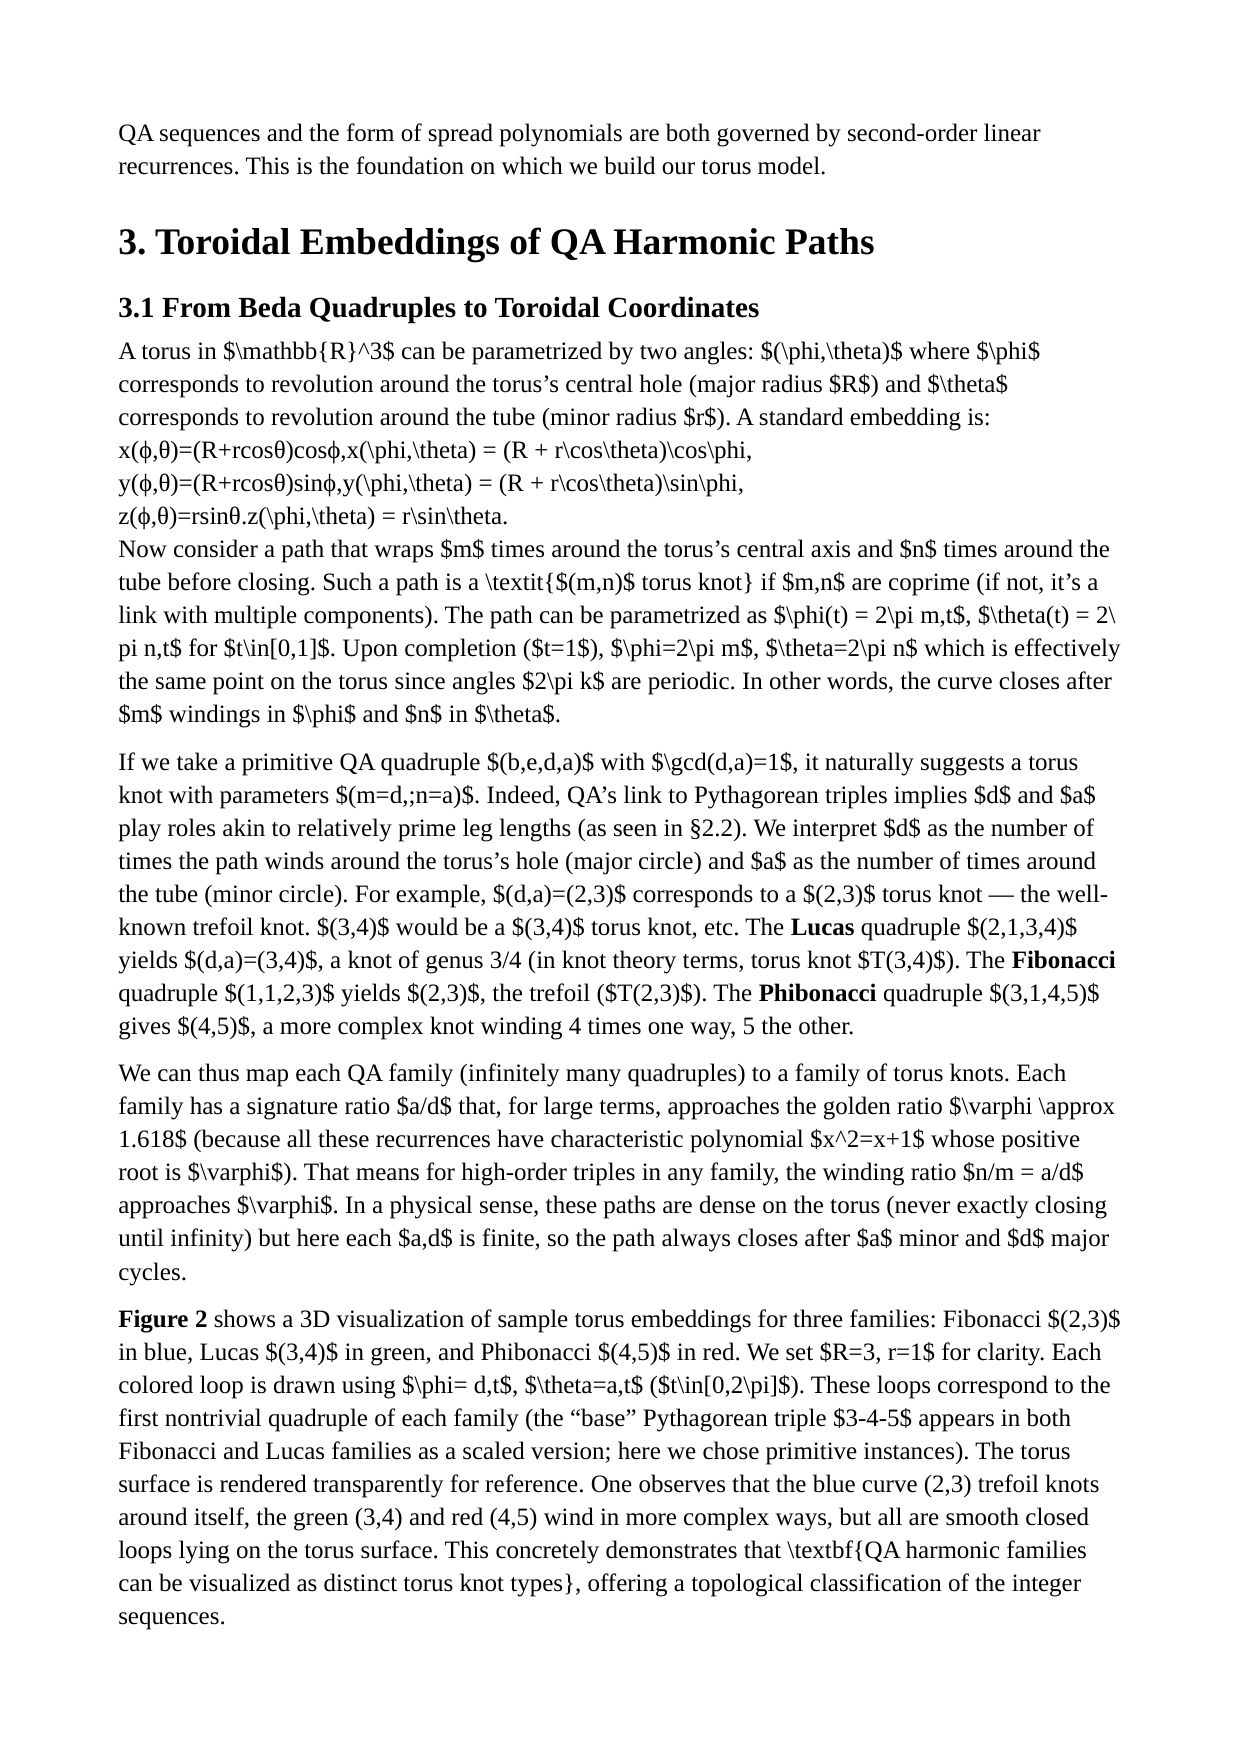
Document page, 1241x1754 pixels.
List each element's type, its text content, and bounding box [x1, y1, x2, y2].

text QA sequences and the form of spread polynomials are both governed by second-order linear recurrences. This is the foundation on which we build our torus model. [118, 118, 1122, 180]
subtitle 3. Toroidal Embeddings of QA Harmonic Paths [118, 219, 1122, 263]
subtitle 3.1 From Beda Quadruples to Toroidal Coordinates [118, 290, 1122, 323]
text If we take a primitive QA quadruple $(b,e,d,a)$ with $\gcd(d,a)=1$, it naturally suggests a torus knot with parameters $(m=d,;n=a)$. Indeed, QA’s link to Pythagorean triples implies $d$ and $a$ play roles akin to relatively prime leg lengths (as seen in §2.2). We interpret $d$ as the number of times the path winds around the torus’s hole (major circle) and $a$ as the number of times around the tube (minor circle). For example, $(d,a)=(2,3)$ corresponds to a $(2,3)$ torus knot — the well-known trefoil knot. $(3,4)$ would be a $(3,4)$ torus knot, etc. The Lucas quadruple $(2,1,3,4)$ yields $(d,a)=(3,4)$, a knot of genus 3/4 (in knot theory terms, torus knot $T(3,4)$). The Fibonacci quadruple $(1,1,2,3)$ yields $(2,3)$, the trefoil ($T(2,3)$). The Phibonacci quadruple $(3,1,4,5)$ gives $(4,5)$, a more complex knot winding 4 times one way, 5 the other. [118, 747, 1122, 1039]
text A torus in $\mathbb{R}^3$ can be parametrized by two angles: $(\phi,\theta)$ where $\phi$ corresponds to revolution around the torus’s central hole (major radius $R$) and $\theta$ corresponds to revolution around the tube (minor radius $r$). A standard embedding is: x(ϕ,θ)=(R+rcos⁡θ)cos⁡ϕ,x(\phi,\theta) = (R + r\cos\theta)\cos\phi, y(ϕ,θ)=(R+rcos⁡θ)sin⁡ϕ,y(\phi,\theta) = (R + r\cos\theta)\sin\phi, z(ϕ,θ)=rsin⁡θ.z(\phi,\theta) = r\sin\theta. Now consider a path that wraps $m$ times around the torus’s central axis and $n$ times around the tube before closing. Such a path is a \textit{$(m,n)$ torus knot} if $m,n$ are coprime (if not, it’s a link with multiple components). The path can be parametrized as $\phi(t) = 2\pi m,t$, $\theta(t) = 2\pi n,t$ for $t\in[0,1]$. Upon completion ($t=1$), $\phi=2\pi m$, $\theta=2\pi n$ which is effectively the same point on the torus since angles $2\pi k$ are periodic. In other words, the curve closes after $m$ windings in $\phi$ and $n$ in $\theta$. [118, 336, 1122, 728]
text We can thus map each QA family (infinitely many quadruples) to a family of torus knots. Each family has a signature ratio $a/d$ that, for large terms, approaches the golden ratio $\varphi \approx 1.618$ (because all these recurrences have characteristic polynomial $x^2=x+1$ whose positive root is $\varphi$). That means for high-order triples in any family, the winding ratio $n/m = a/d$ approaches $\varphi$. In a physical sense, these paths are dense on the torus (never exactly closing until infinity) but here each $a,d$ is finite, so the path always closes after $a$ minor and $d$ major cycles. [118, 1058, 1122, 1285]
text Figure 2 shows a 3D visualization of sample torus embeddings for three families: Fibonacci $(2,3)$ in blue, Lucas $(3,4)$ in green, and Phibonacci $(4,5)$ in red. We set $R=3, r=1$ for clarity. Each colored loop is drawn using $\phi= d,t$, $\theta=a,t$ ($t\in[0,2\pi]$). These loops correspond to the first nontrivial quadruple of each family (the “base” Pythagorean triple $3-4-5$ appears in both Fibonacci and Lucas families as a scaled version; here we chose primitive instances). The torus surface is rendered transparently for reference. One observes that the blue curve (2,3) trefoil knots around itself, the green (3,4) and red (4,5) wind in more complex ways, but all are smooth closed loops lying on the torus surface. This concretely demonstrates that \textbf{QA harmonic families can be visualized as distinct torus knot types}, offering a topological classification of the integer sequences. [118, 1304, 1122, 1630]
